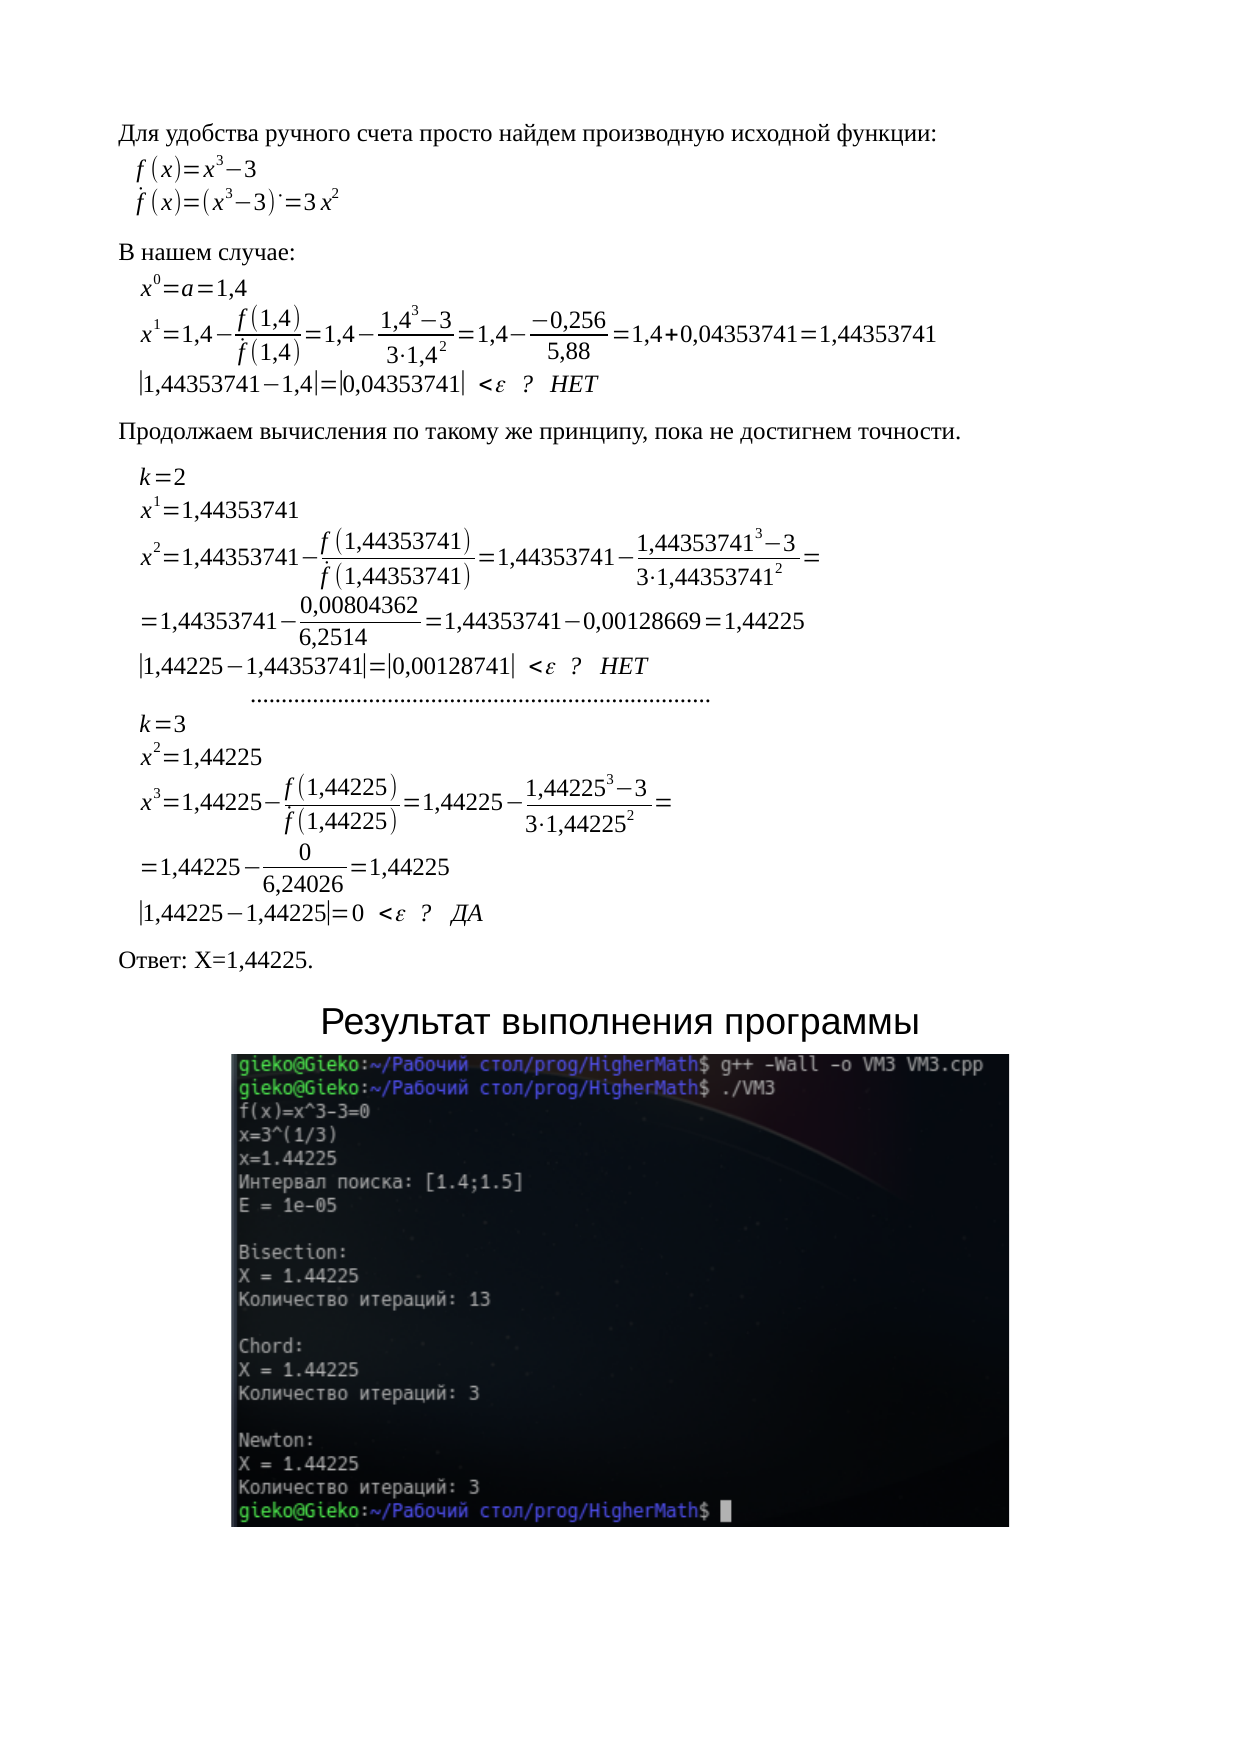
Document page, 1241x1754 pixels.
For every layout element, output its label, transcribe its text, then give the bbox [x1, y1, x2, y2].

text Для удобства ручного счета просто найдем производную исходной функции: [118, 118, 1122, 218]
subtitle Результат выполнения программы [118, 999, 1122, 1042]
picture [231, 1054, 1010, 1527]
text Ответ: X=1,44225. [118, 945, 1122, 974]
text В нашем случае: [118, 237, 1122, 397]
text Продолжаем вычисления по такому же принципу, пока не достигнем точности. [118, 416, 1122, 445]
